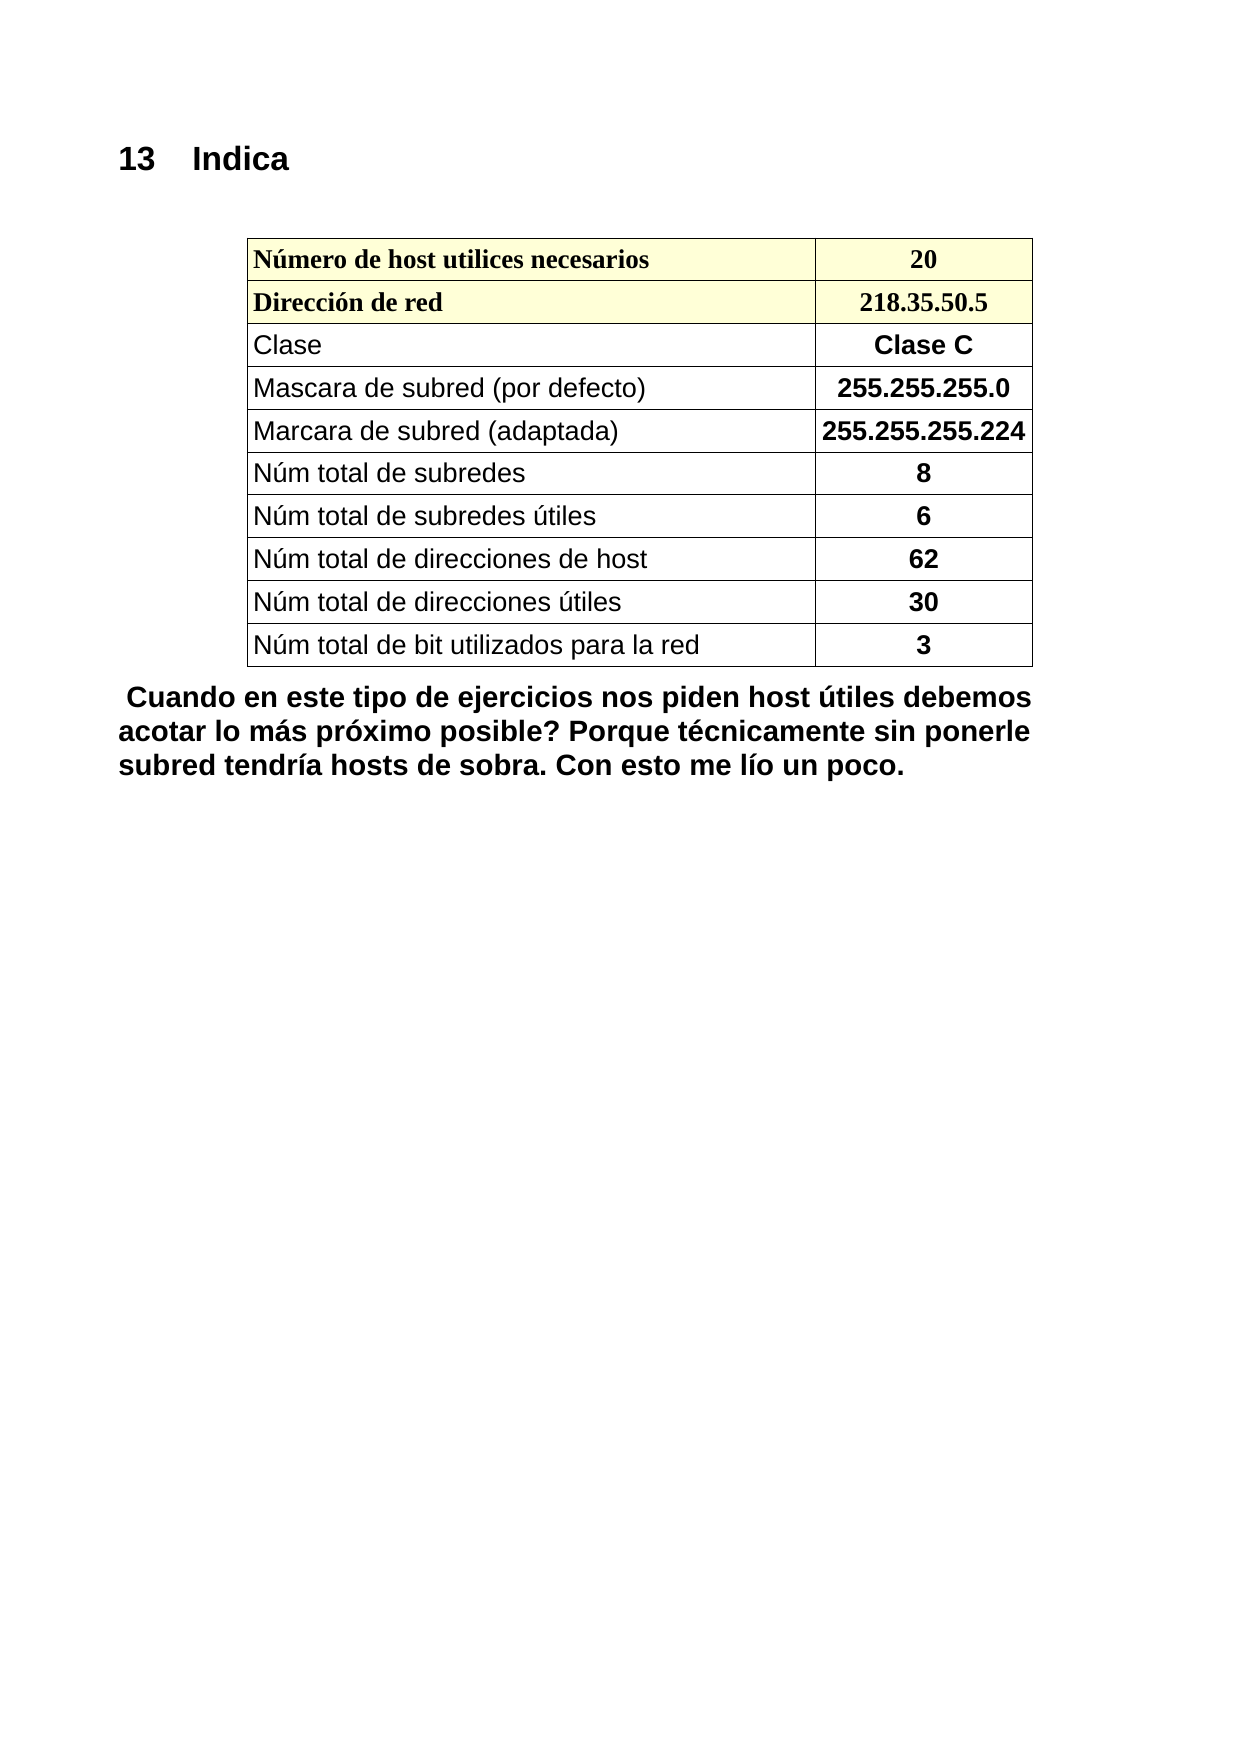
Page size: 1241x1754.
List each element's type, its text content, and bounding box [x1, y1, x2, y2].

table_cell Marcara de subred (adaptada) [248, 410, 815, 452]
table_cell 62 [816, 538, 1032, 580]
table_cell Clase C [816, 324, 1032, 366]
table_cell 8 [816, 453, 1032, 494]
table_cell Mascara de subred (por defecto) [248, 367, 815, 409]
table_cell Clase [248, 324, 815, 366]
table_cell Núm total de subredes [248, 453, 815, 494]
table_cell 6 [816, 495, 1032, 537]
table_cell Dirección de red [248, 281, 815, 323]
table_cell Núm total de direcciones útiles [248, 581, 815, 623]
table_cell 255.255.255.0 [816, 367, 1032, 409]
table_header Número de host utilices necesarios [248, 239, 815, 280]
subtitle Indica [118, 139, 1122, 178]
table_cell Núm total de direcciones de host [248, 538, 815, 580]
table_cell 3 [816, 624, 1032, 666]
table_header 20 [816, 239, 1032, 280]
table_cell Núm total de bit utilizados para la red [248, 624, 815, 666]
table_cell 255.255.255.224 [816, 410, 1032, 452]
table_cell 30 [816, 581, 1032, 623]
subtitle Cuando en este tipo de ejercicios nos piden host útiles debemos acotar lo más próximo posible? Porque técnicamente sin ponerle subred tendría hosts de sobra. Con esto me lío un poco. [118, 680, 1122, 782]
table_cell Núm total de subredes útiles [248, 495, 815, 537]
table_cell 218.35.50.5 [816, 281, 1032, 323]
